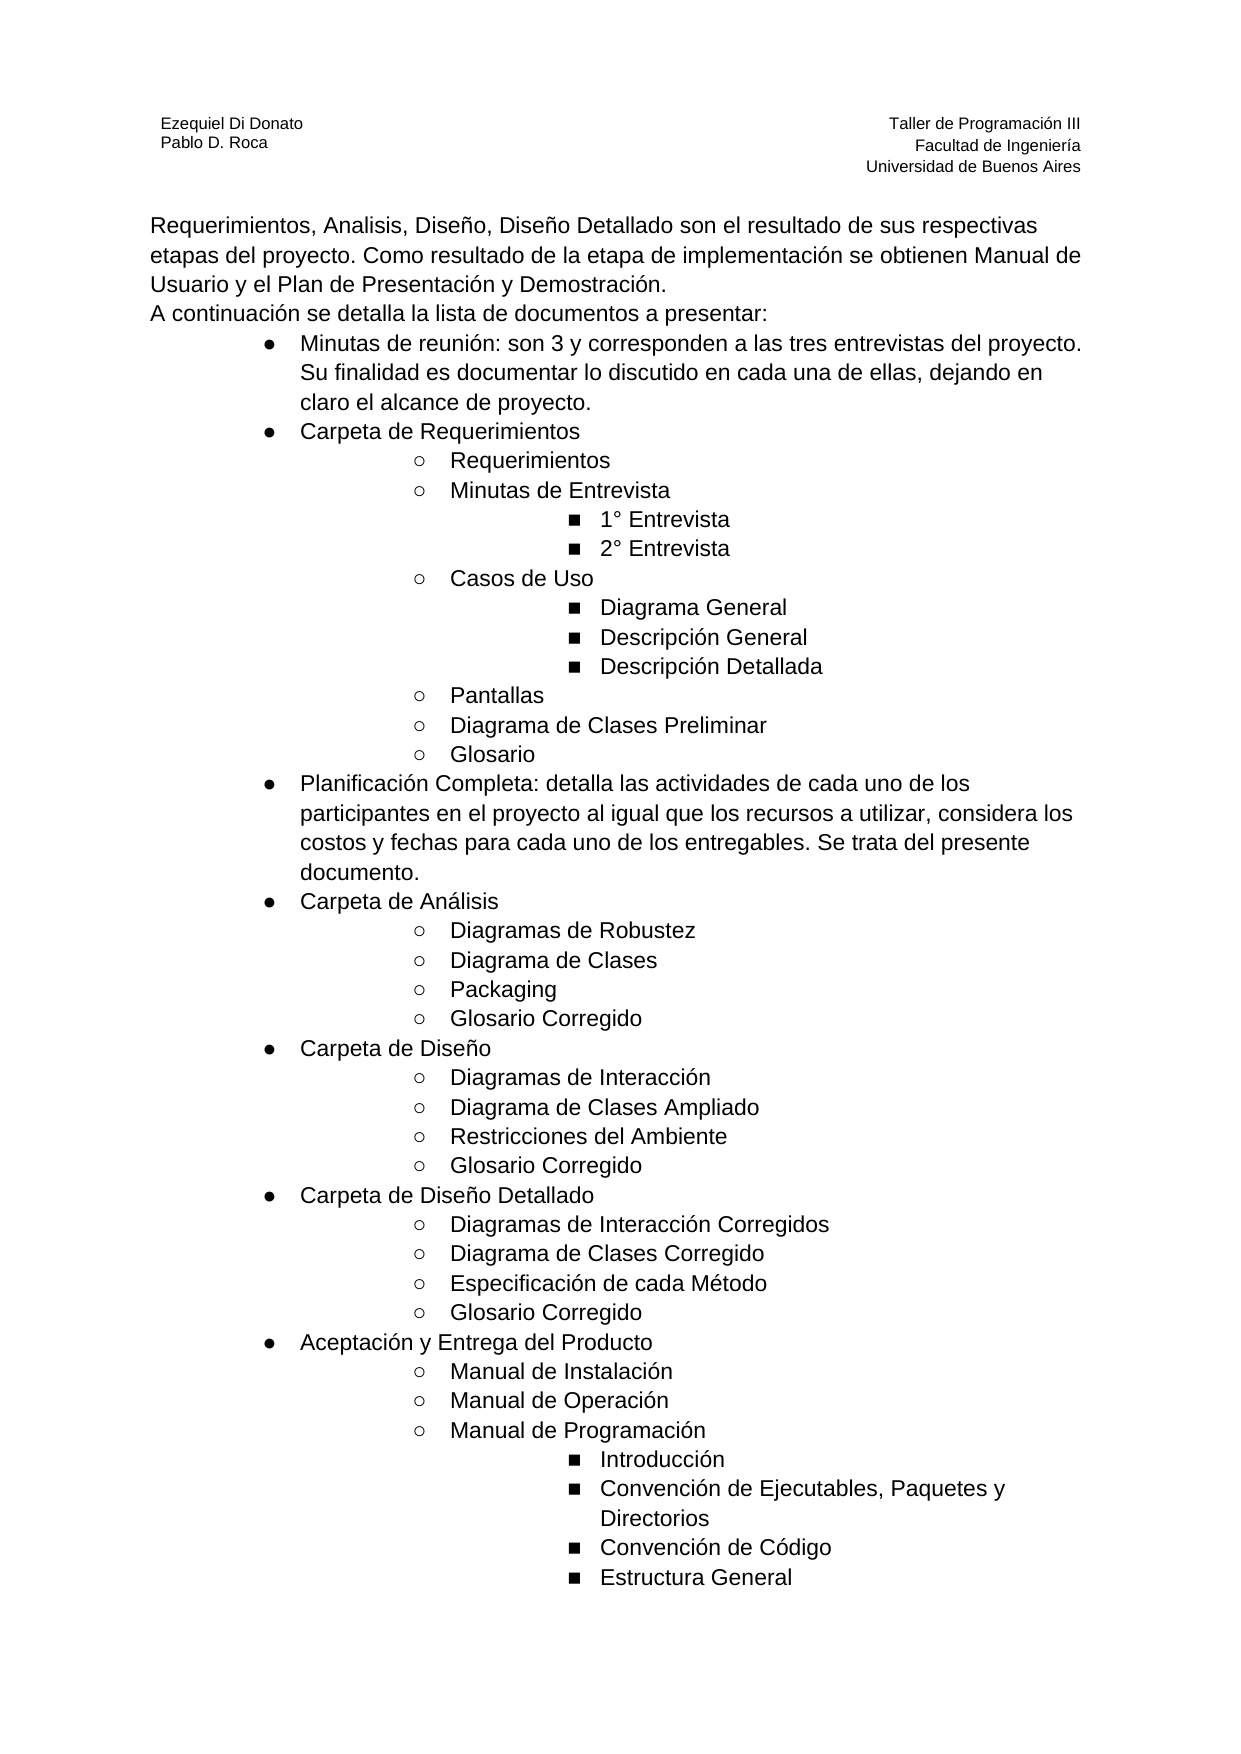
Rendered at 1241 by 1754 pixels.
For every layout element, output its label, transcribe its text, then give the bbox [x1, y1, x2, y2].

list Glosario [412, 742, 1090, 767]
list Aceptación y Entrega del Producto [262, 1329, 1090, 1355]
list Diagrama de Clases Preliminar [412, 712, 1090, 738]
list Carpeta de Diseño Detallado [262, 1182, 1090, 1208]
list Estructura General [375, 1564, 1090, 1590]
list Carpeta de Requerimientos [262, 419, 1090, 444]
list Descripción General [375, 624, 1090, 650]
list Minutas de Entrevista [412, 477, 1090, 503]
list Diagrama de Clases Ampliado [412, 1094, 1090, 1120]
list Manual de Operación [412, 1388, 1090, 1414]
list Diagrama General [375, 595, 1090, 621]
list 2° Entrevista [375, 536, 1090, 562]
text A continuación se detalla la lista de documentos a presentar: [150, 301, 1090, 327]
list Minutas de reunión: son 3 y corresponden a las tres entrevistas del proyecto. Su finalidad es documentar lo discutido en cada una de ellas, dejando en claro el alcance de proyecto. [262, 331, 1090, 415]
text Requerimientos, Analisis, Diseño, Diseño Detallado son el resultado de sus respectivas etapas del proyecto. Como resultado de la etapa de implementación se obtienen Manual de Usuario y el Plan de Presentación y Demostración. [150, 213, 1090, 297]
list Restricciones del Ambiente [412, 1124, 1090, 1149]
list Introducción [375, 1447, 1090, 1472]
list Glosario Corregido [412, 1006, 1090, 1032]
list Especificación de cada Método [412, 1271, 1090, 1296]
list Diagrama de Clases Corregido [412, 1241, 1090, 1267]
list Pantallas [412, 683, 1090, 709]
list Diagramas de Interacción Corregidos [412, 1212, 1090, 1237]
list 1° Entrevista [375, 507, 1090, 532]
list Planificación Completa: detalla las actividades de cada uno de los participantes en el proyecto al igual que los recursos a utilizar, considera los costos y fechas para cada uno de los entregables. Se trata del presente documento. [262, 771, 1090, 885]
list Convención de Ejecutables, Paquetes y Directorios [375, 1476, 1090, 1531]
list Manual de Instalación [412, 1359, 1090, 1384]
list Casos de Uso [412, 566, 1090, 591]
list Diagramas de Interacción [412, 1065, 1090, 1091]
list Manual de Programación [412, 1417, 1090, 1443]
list Diagrama de Clases [412, 947, 1090, 973]
list Glosario Corregido [412, 1153, 1090, 1179]
list Carpeta de Análisis [262, 889, 1090, 914]
list Convención de Código [375, 1535, 1090, 1561]
list Carpeta de Diseño [262, 1036, 1090, 1061]
list Packaging [412, 977, 1090, 1002]
list Glosario Corregido [412, 1300, 1090, 1326]
list Diagramas de Robustez [412, 918, 1090, 944]
list Descripción Detallada [375, 654, 1090, 679]
list Requerimientos [412, 448, 1090, 474]
